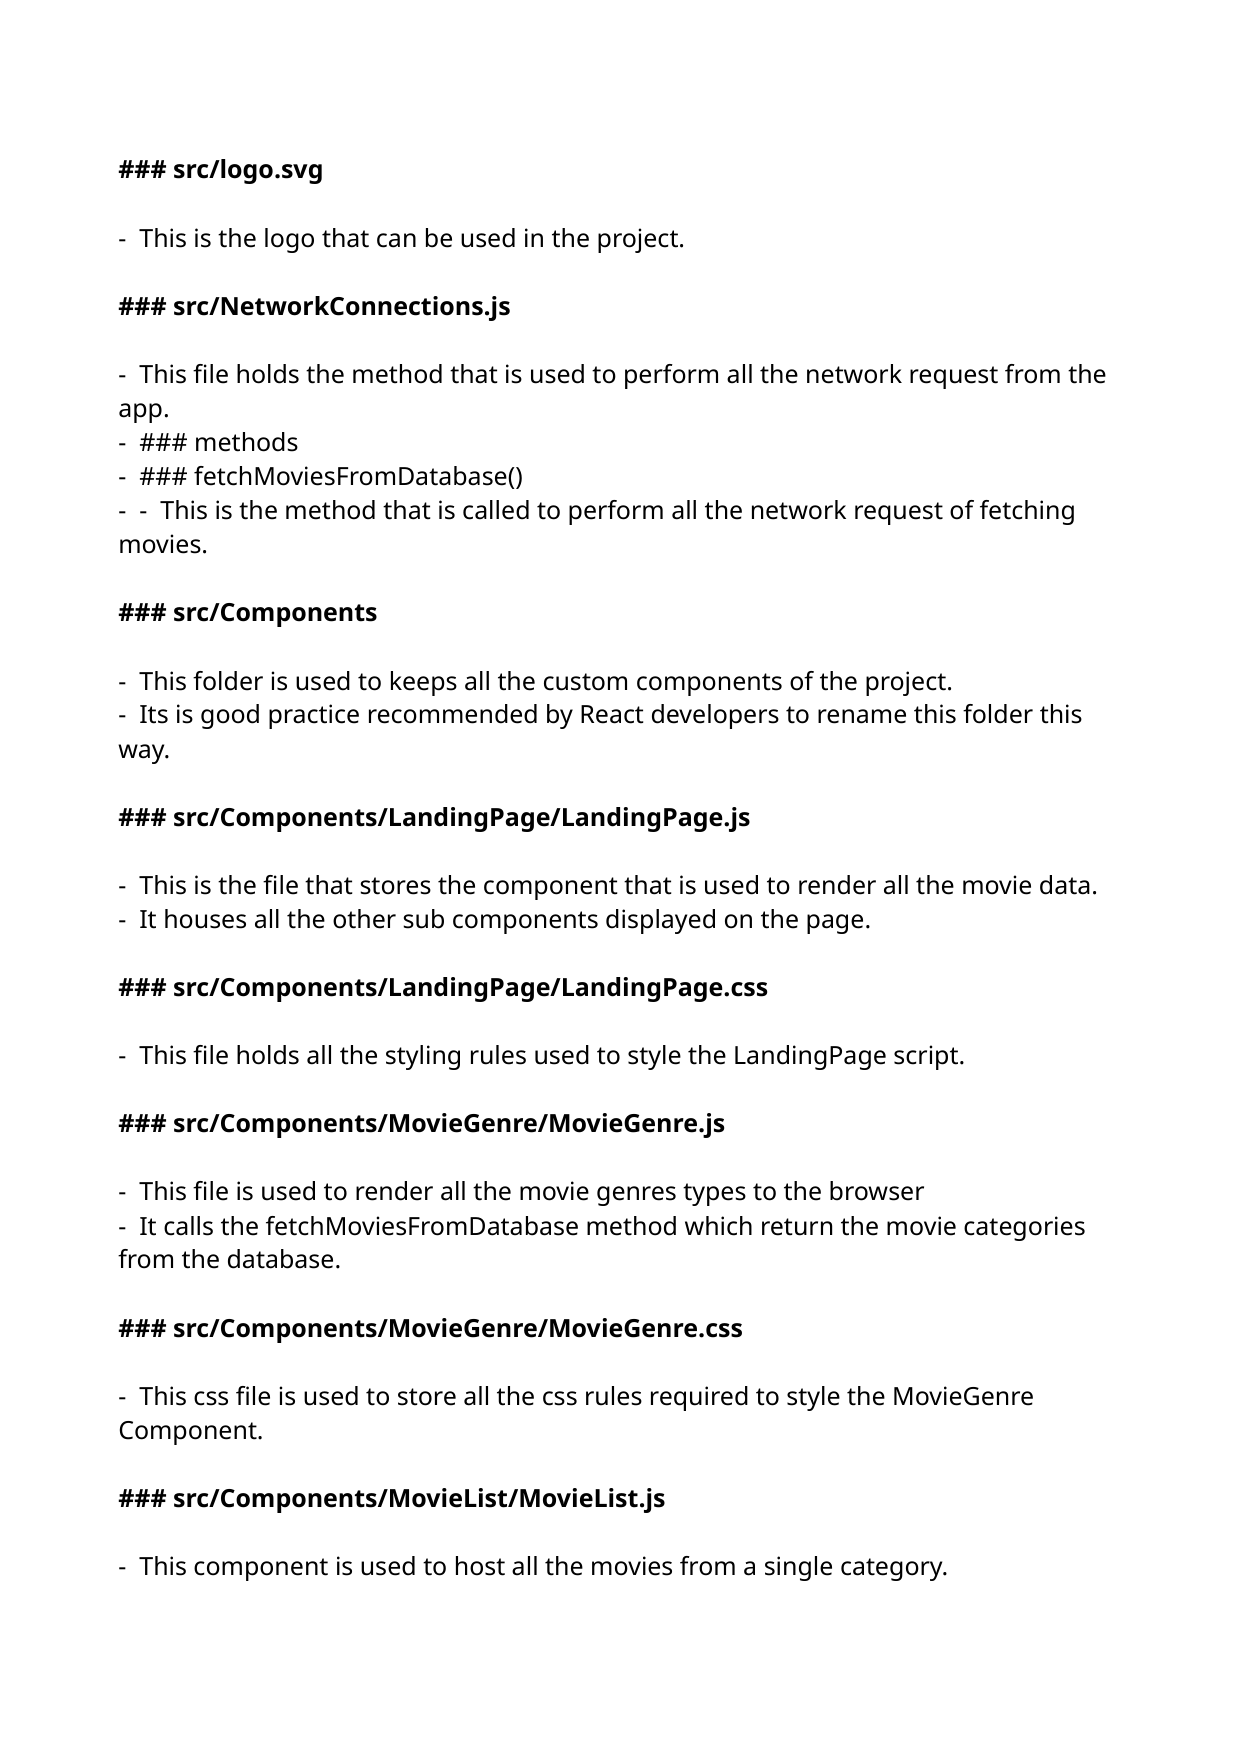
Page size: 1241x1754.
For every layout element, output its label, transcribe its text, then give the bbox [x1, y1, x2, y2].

text - This css file is used to store all the css rules required to style the MovieGenre Component. [118, 1378, 1122, 1447]
text - This is the logo that can be used in the project. [118, 220, 1122, 254]
text - This file is used to render all the movie genres types to the browser [118, 1174, 1122, 1208]
text ### src/Components/MovieGenre/MovieGenre.js [118, 1106, 1122, 1140]
text - It houses all the other sub components displayed on the page. [118, 902, 1122, 936]
text ### src/Components/LandingPage/LandingPage.js [118, 799, 1122, 833]
text - ### fetchMoviesFromDatabase() [118, 459, 1122, 493]
text - ### methods [118, 425, 1122, 459]
text - This folder is used to keeps all the custom components of the project. [118, 663, 1122, 697]
text ### src/Components/LandingPage/LandingPage.css [118, 970, 1122, 1004]
text ### src/Components/MovieGenre/MovieGenre.css [118, 1310, 1122, 1344]
text - This is the file that stores the component that is used to render all the movie data. [118, 867, 1122, 902]
text - This file holds all the styling rules used to style the LandingPage script. [118, 1038, 1122, 1072]
text - It calls the fetchMoviesFromDatabase method which return the movie categories from the database. [118, 1208, 1122, 1276]
text - This file holds the method that is used to perform all the network request from the app. [118, 357, 1122, 425]
text - This component is used to host all the movies from a single category. [118, 1549, 1122, 1583]
text - Its is good practice recommended by React developers to rename this folder this way. [118, 697, 1122, 765]
text ### src/Components/MovieList/MovieList.js [118, 1481, 1122, 1515]
text ### src/Components [118, 595, 1122, 629]
text - - This is the method that is called to perform all the network request of fetching movies. [118, 493, 1122, 561]
text ### src/NetworkConnections.js [118, 288, 1122, 322]
text ### src/logo.svg [118, 152, 1122, 186]
